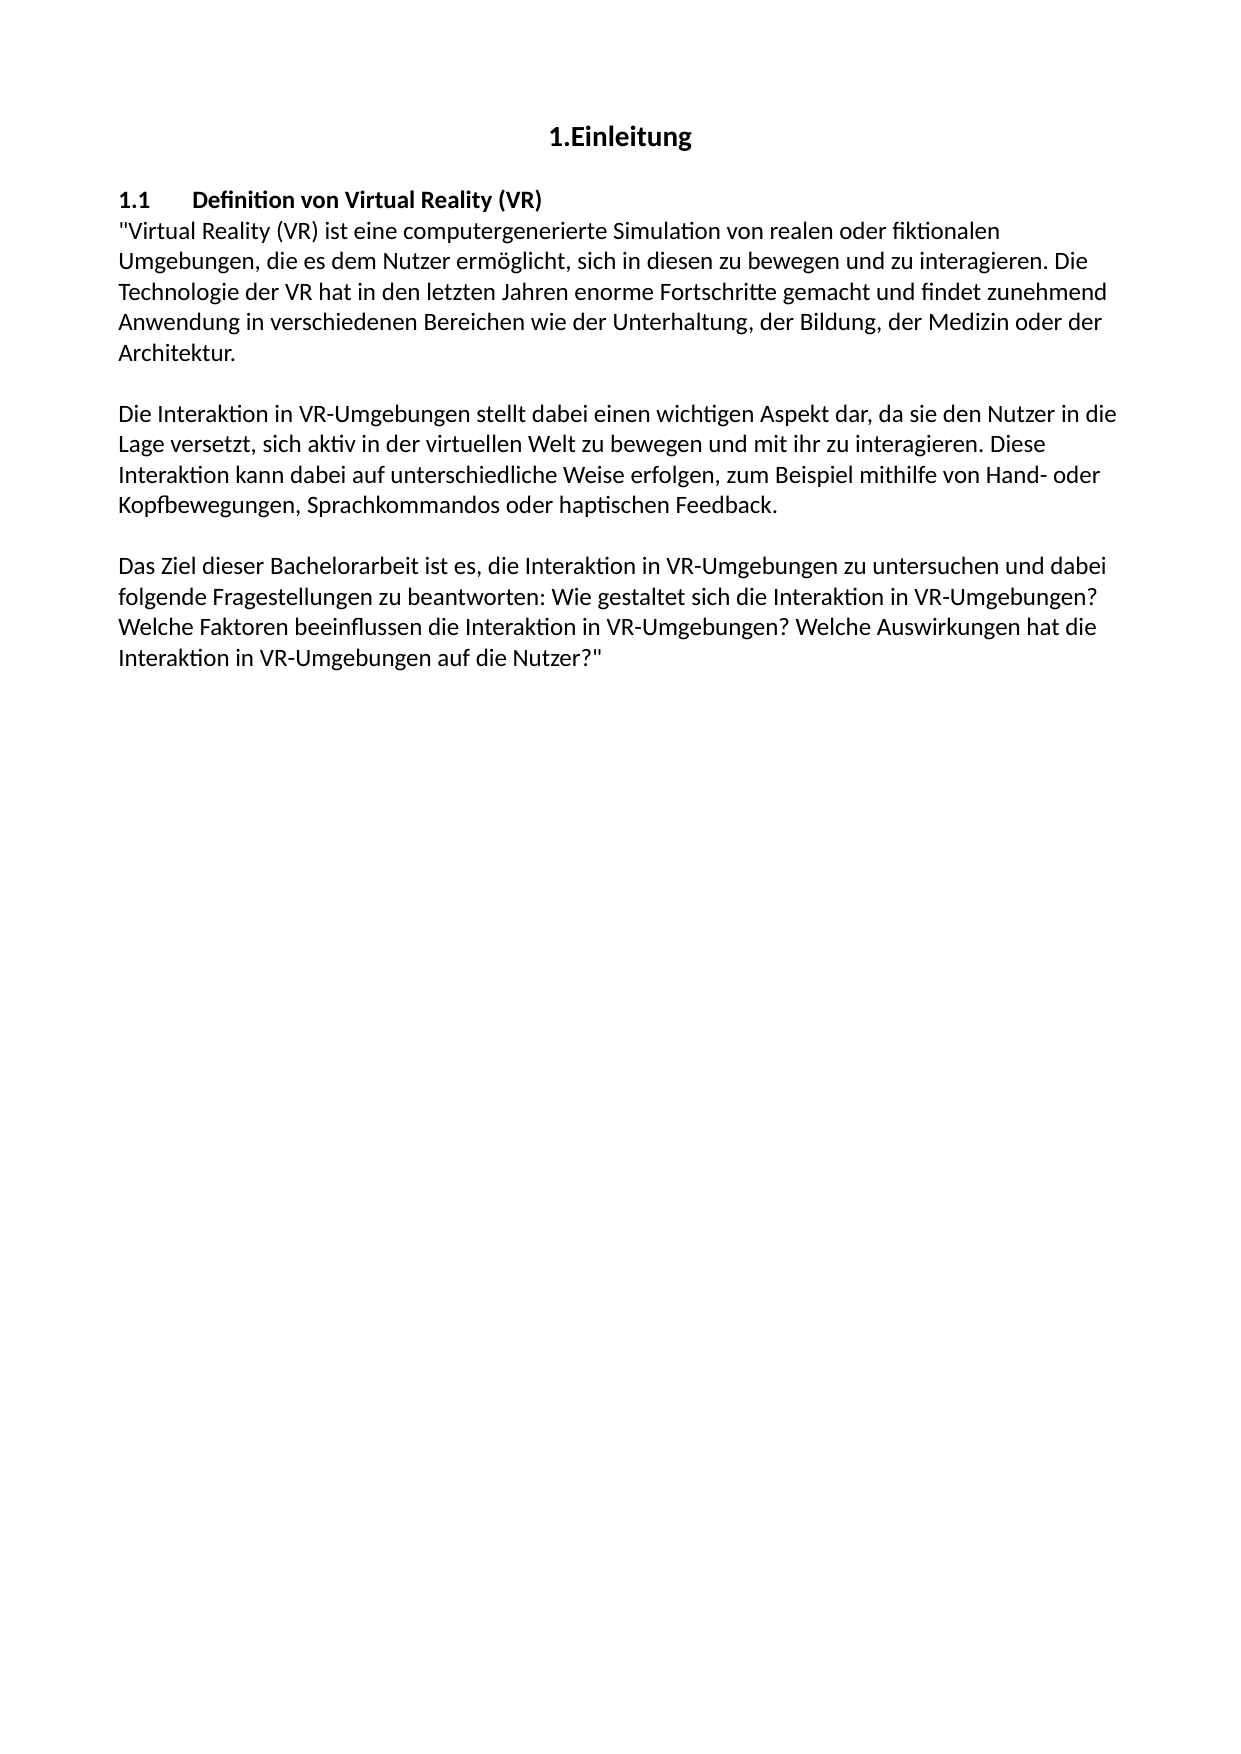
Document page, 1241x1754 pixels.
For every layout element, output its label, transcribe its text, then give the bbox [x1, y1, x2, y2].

text Die Interaktion in VR-Umgebungen stellt dabei einen wichtigen Aspekt dar, da sie den Nutzer in die Lage versetzt, sich aktiv in der virtuellen Welt zu bewegen und mit ihr zu interagieren. Diese Interaktion kann dabei auf unterschiedliche Weise erfolgen, zum Beispiel mithilfe von Hand- oder Kopfbewegungen, Sprachkommandos oder haptischen Feedback. [118, 398, 1122, 520]
text 1.1 Definition von Virtual Reality (VR) [118, 184, 1122, 215]
text 1.Einleitung [118, 118, 1122, 154]
text Das Ziel dieser Bachelorarbeit ist es, die Interaktion in VR-Umgebungen zu untersuchen und dabei folgende Fragestellungen zu beantworten: Wie gestaltet sich die Interaktion in VR-Umgebungen? Welche Faktoren beeinflussen die Interaktion in VR-Umgebungen? Welche Auswirkungen hat die Interaktion in VR-Umgebungen auf die Nutzer?" [118, 551, 1122, 673]
text "Virtual Reality (VR) ist eine computergenerierte Simulation von realen oder fiktionalen Umgebungen, die es dem Nutzer ermöglicht, sich in diesen zu bewegen und zu interagieren. Die Technologie der VR hat in den letzten Jahren enorme Fortschritte gemacht und findet zunehmend Anwendung in verschiedenen Bereichen wie der Unterhaltung, der Bildung, der Medizin oder der Architektur. [118, 215, 1122, 367]
